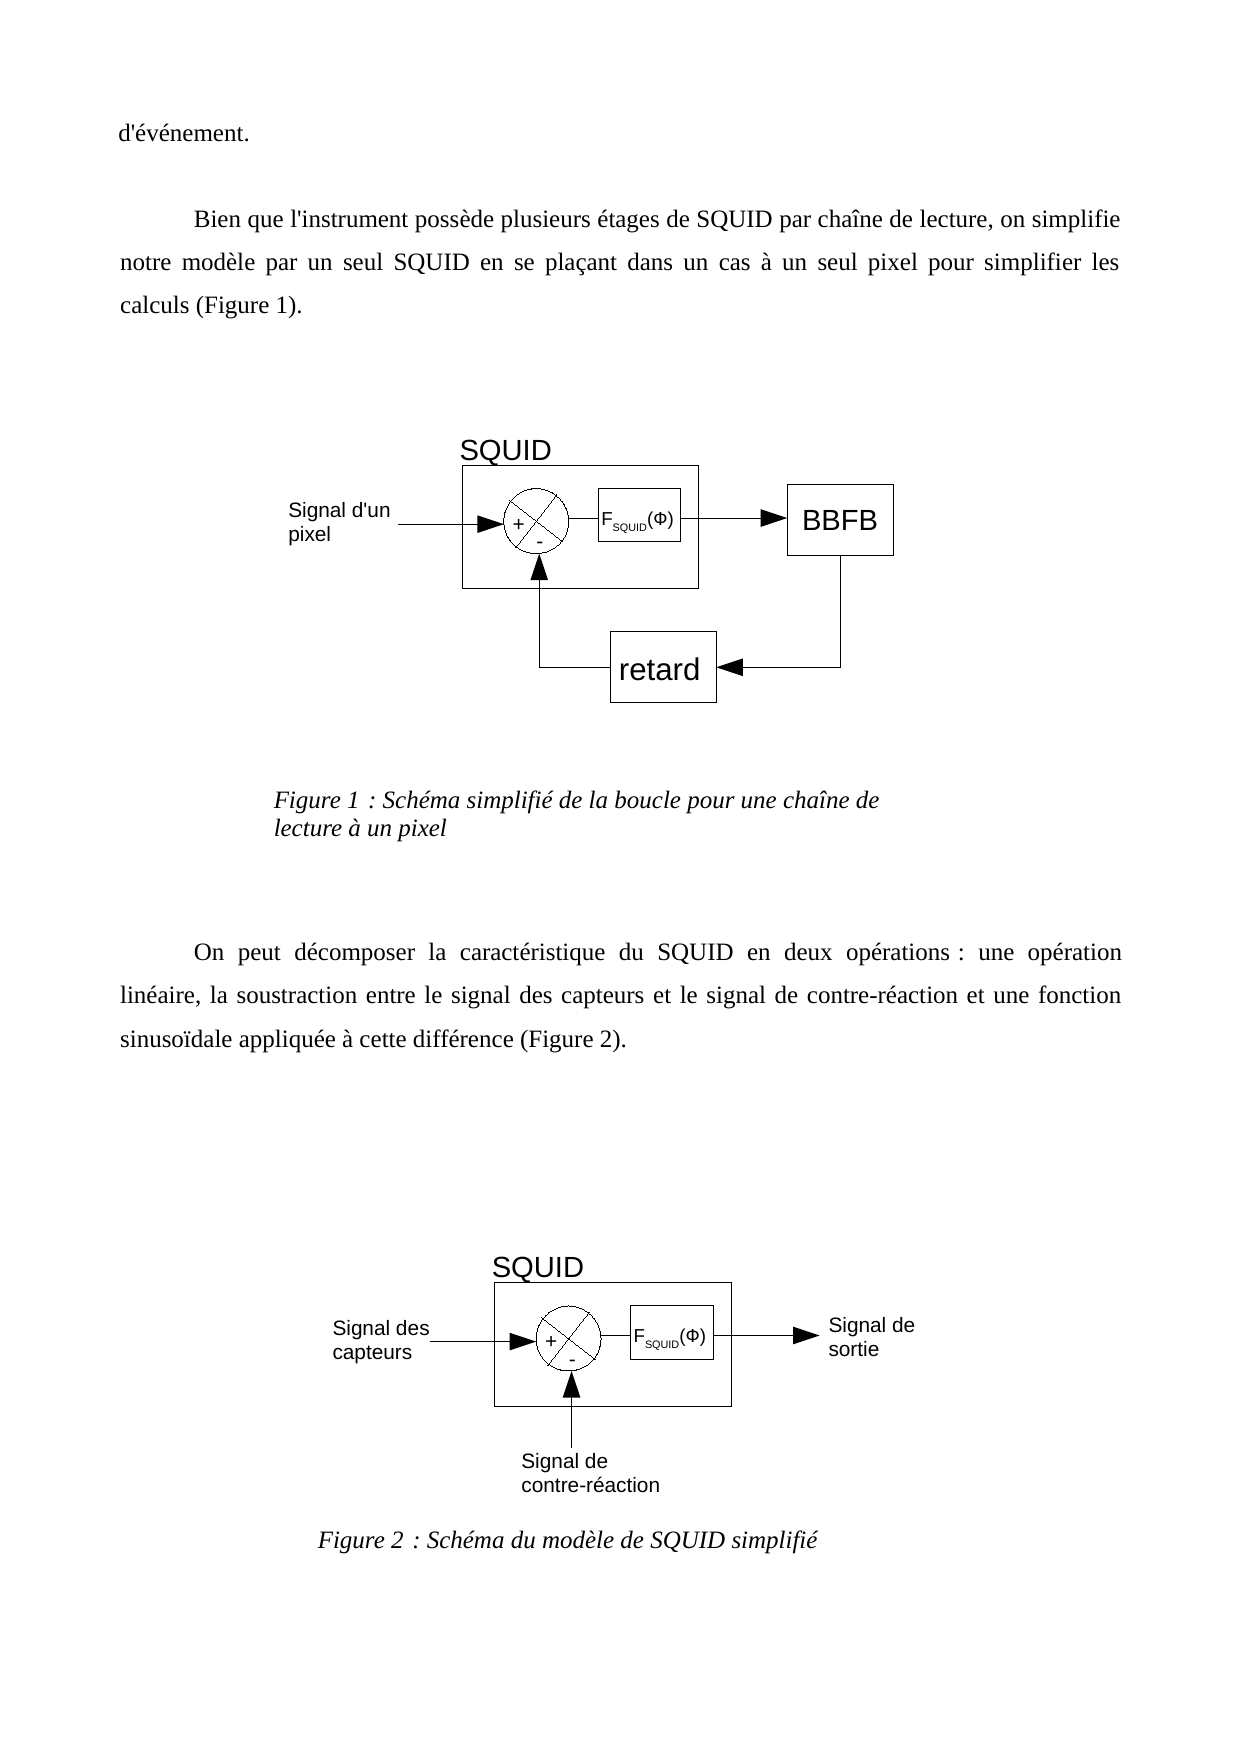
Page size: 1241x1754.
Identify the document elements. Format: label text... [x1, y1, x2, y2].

text d'événement. [118, 118, 1122, 147]
text Figure 2 : Schéma du modèle de SQUID simplifié [318, 1255, 949, 1554]
text Bien que l'instrument possède plusieurs étages de SQUID par chaîne de lecture, on simplifie notre modèle par un seul SQUID en se plaçant dans un cas à un seul pixel pour simplifier les calculs (Figure 1). [120, 204, 1122, 319]
text Figure 1 : Schéma simplifié de la boucle pour une chaîne de lecture à un pixel [273, 438, 899, 842]
text On peut décomposer la caractéristique du SQUID en deux opérations : une opération linéaire, la soustraction entre le signal des capteurs et le signal de contre-réaction et une fonction sinusoïdale appliquée à cette différence (Figure 2). [120, 937, 1122, 1052]
